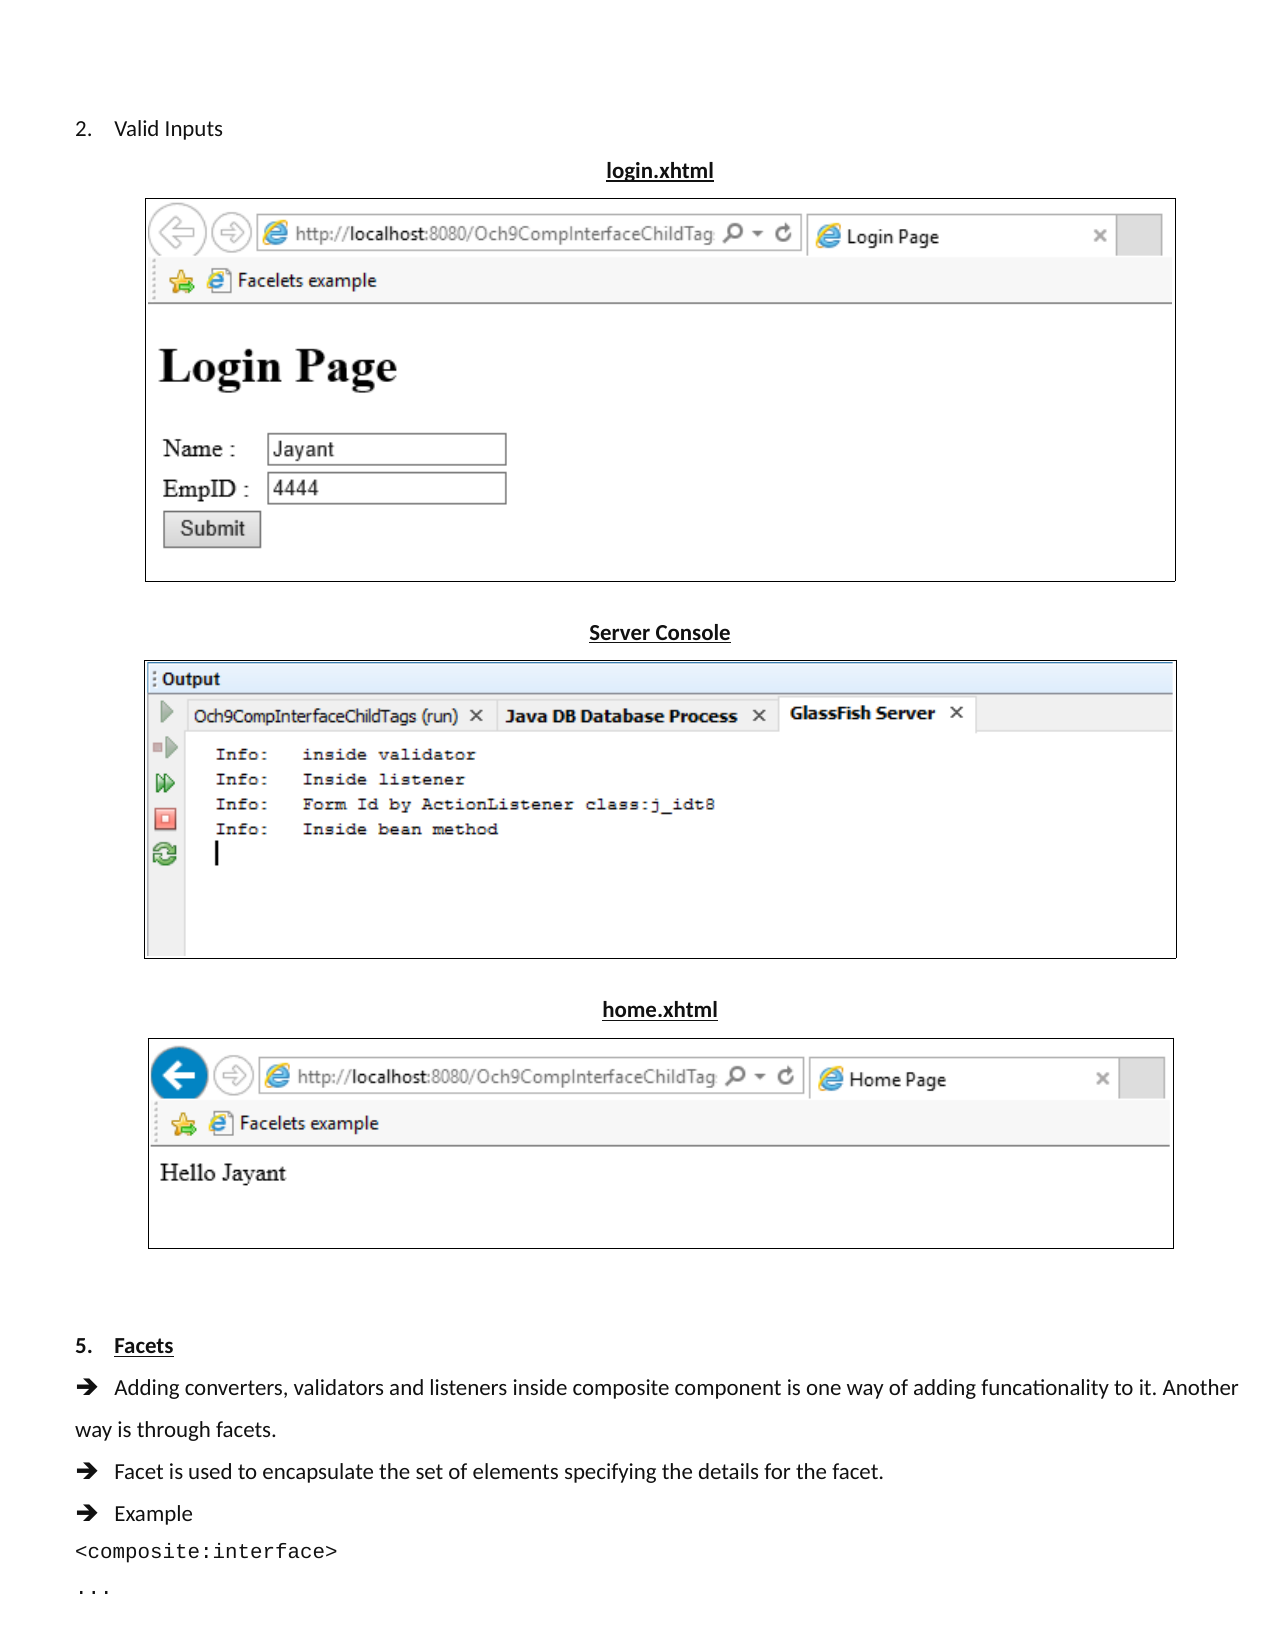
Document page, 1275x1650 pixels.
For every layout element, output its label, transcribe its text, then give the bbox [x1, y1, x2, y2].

text <composite:interface> [75, 1541, 1245, 1565]
list Example [75, 1499, 1245, 1527]
text ... [75, 1577, 1245, 1600]
text 5. Facets [75, 1331, 1245, 1359]
list Facet is used to encapsulate the set of elements specifying the details for the facet. [75, 1457, 1245, 1485]
text Server Console [75, 618, 1245, 646]
text 2. Valid Inputs [75, 114, 1245, 142]
text login.xhtml [75, 156, 1245, 184]
text home.xhtml [75, 996, 1245, 1023]
list Adding converters, validators and listeners inside composite component is one way of adding funcationality to it. Another way is through facets. [75, 1373, 1245, 1443]
